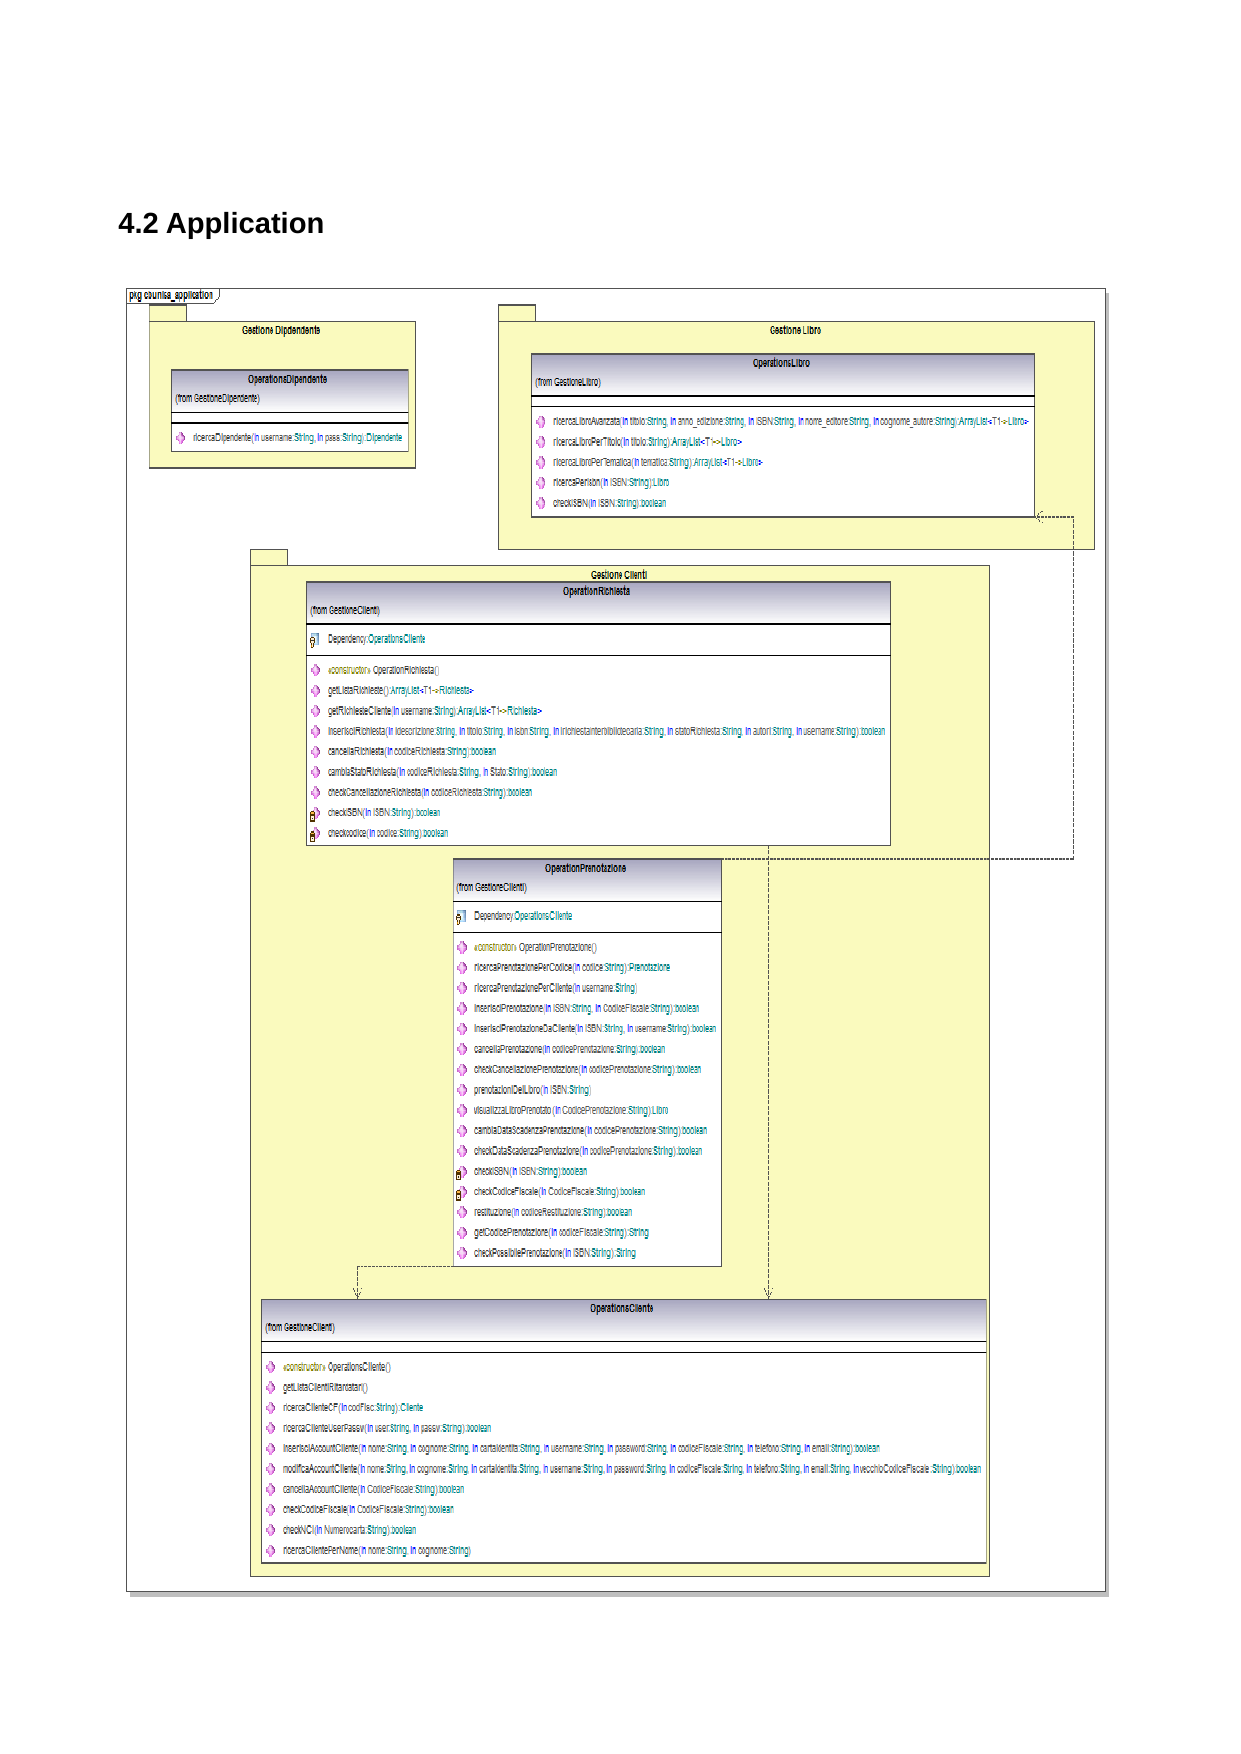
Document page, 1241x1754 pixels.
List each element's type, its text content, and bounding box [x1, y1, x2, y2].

subtitle 4.2 Application [118, 206, 1123, 239]
picture [119, 265, 1123, 1617]
